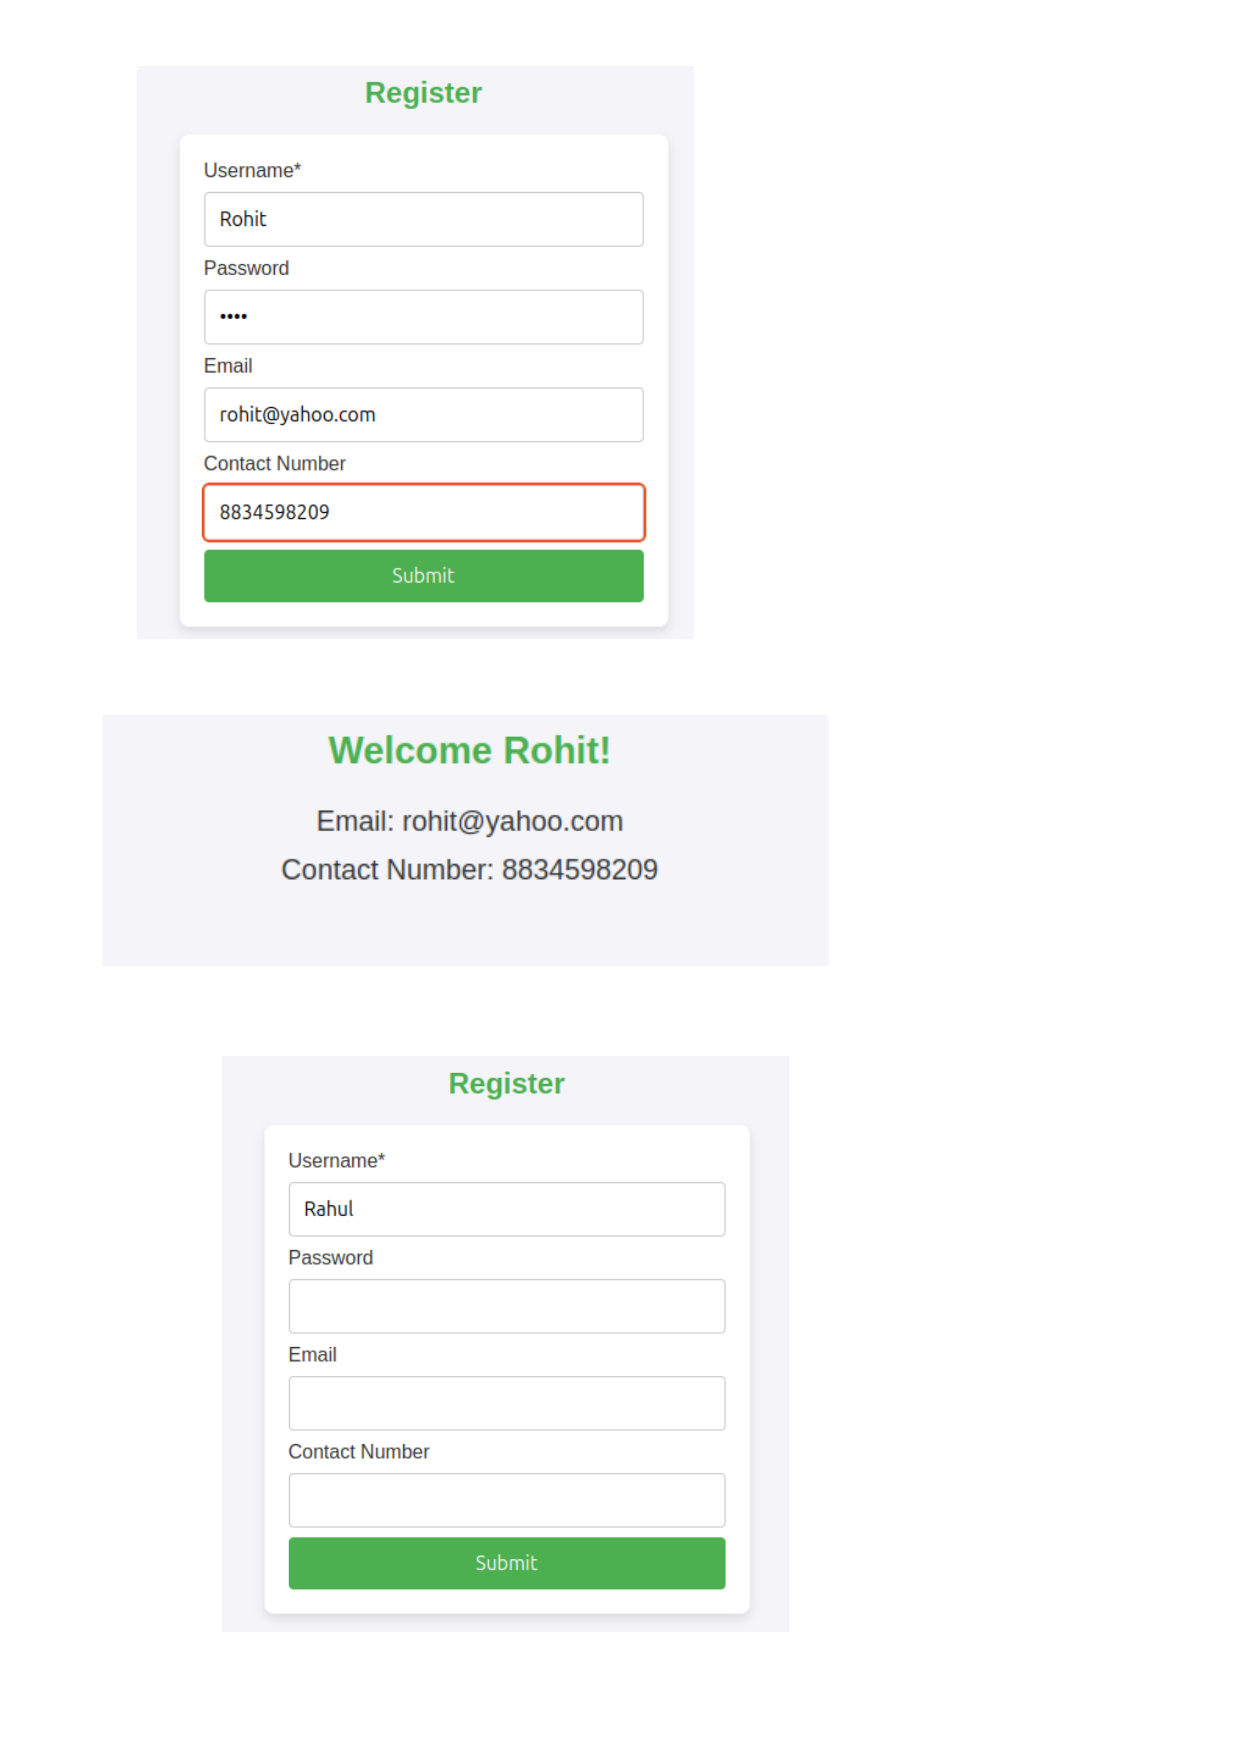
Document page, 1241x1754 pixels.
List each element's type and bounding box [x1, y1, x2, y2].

picture [102, 715, 829, 966]
picture [221, 1056, 790, 1632]
picture [136, 66, 694, 639]
